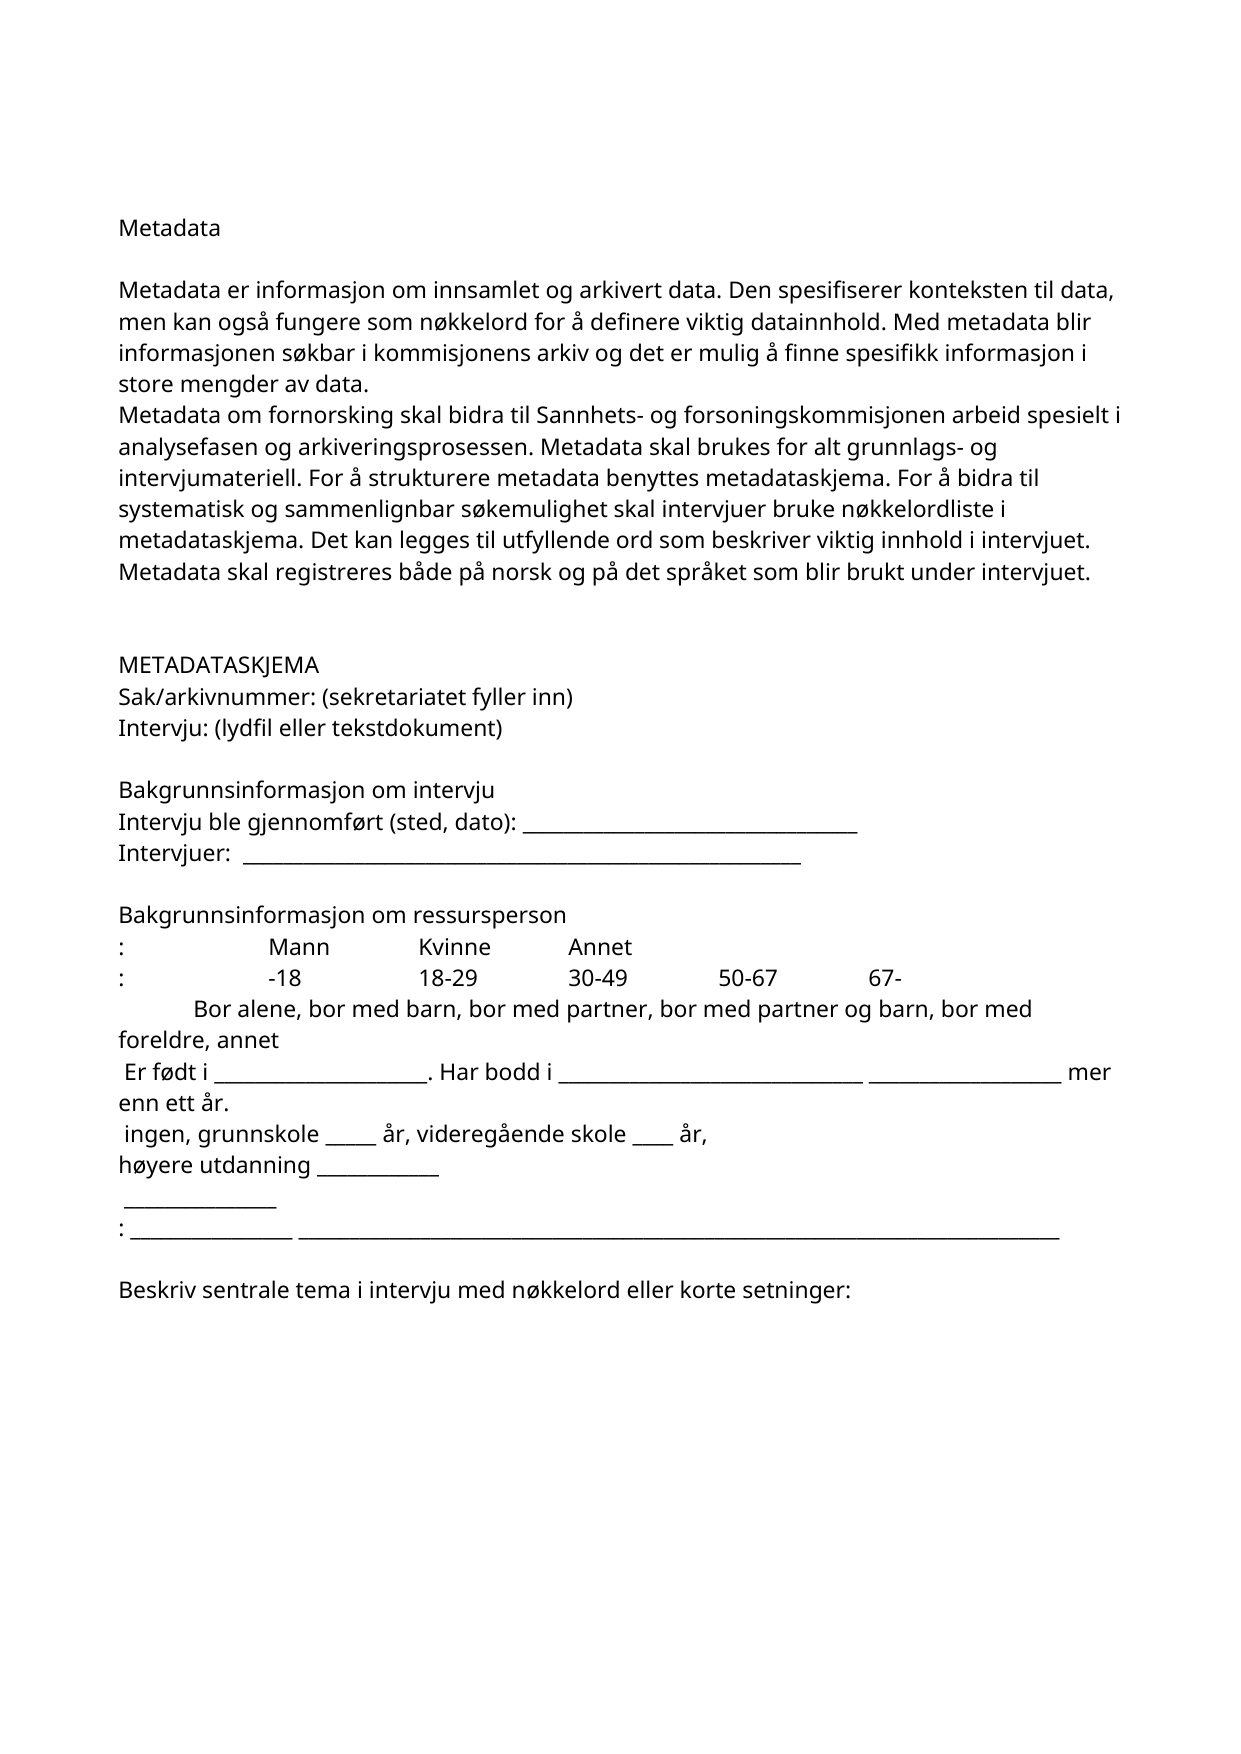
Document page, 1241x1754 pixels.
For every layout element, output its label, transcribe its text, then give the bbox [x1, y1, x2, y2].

text _______________ [118, 1181, 1122, 1212]
text Beskriv sentrale tema i intervju med nøkkelord eller korte setninger: [118, 1274, 1122, 1306]
text Bakgrunnsinformasjon om ressursperson [118, 899, 1122, 931]
text Bakgrunnsinformasjon om intervju [118, 774, 1122, 806]
text Metadata er informasjon om innsamlet og arkivert data. Den spesifiserer konteksten til data, men kan også fungere som nøkkelord for å definere viktig datainnhold. Med metadata blir informasjonen søkbar i kommisjonens arkiv og det er mulig å finne spesifikk informasjon i store mengder av data. [118, 274, 1122, 399]
text METADATASKJEMA [118, 649, 1122, 681]
text Sak/arkivnummer: (sekretariatet fyller inn) Intervju: (lydfil eller tekstdokument) [118, 681, 1122, 743]
text : -18 18-29 30-49 50-67 67- [118, 962, 1122, 993]
text Intervjuer: _______________________________________________________ [118, 837, 1122, 899]
text ingen, grunnskole _____ år, videregående skole ____ år, høyere utdanning ____________ [118, 1118, 1122, 1181]
text Metadata om fornorsking skal bidra til Sannhets- og forsoningskommisjonen arbeid spesielt i analysefasen og arkiveringsprosessen. Metadata skal brukes for alt grunnlags- og intervjumateriell. For å strukturere metadata benyttes metadataskjema. For å bidra til systematisk og sammenlignbar søkemulighet skal intervjuer bruke nøkkelordliste i metadataskjema. Det kan legges til utfyllende ord som beskriver viktig innhold i intervjuet. Metadata skal registreres både på norsk og på det språket som blir brukt under intervjuet. [118, 399, 1122, 587]
text Metadata [118, 212, 1122, 243]
text Er født i _____________________. Har bodd i ______________________________ ___________________ mer enn ett år. [118, 1056, 1122, 1118]
text : ________________ ___________________________________________________________________________ [118, 1212, 1122, 1243]
text Bor alene, bor med barn, bor med partner, bor med partner og barn, bor med foreldre, annet [118, 993, 1122, 1056]
text Intervju ble gjennomført (sted, dato): _________________________________ [118, 806, 1122, 837]
text : Mann Kvinne Annet [118, 931, 1122, 962]
